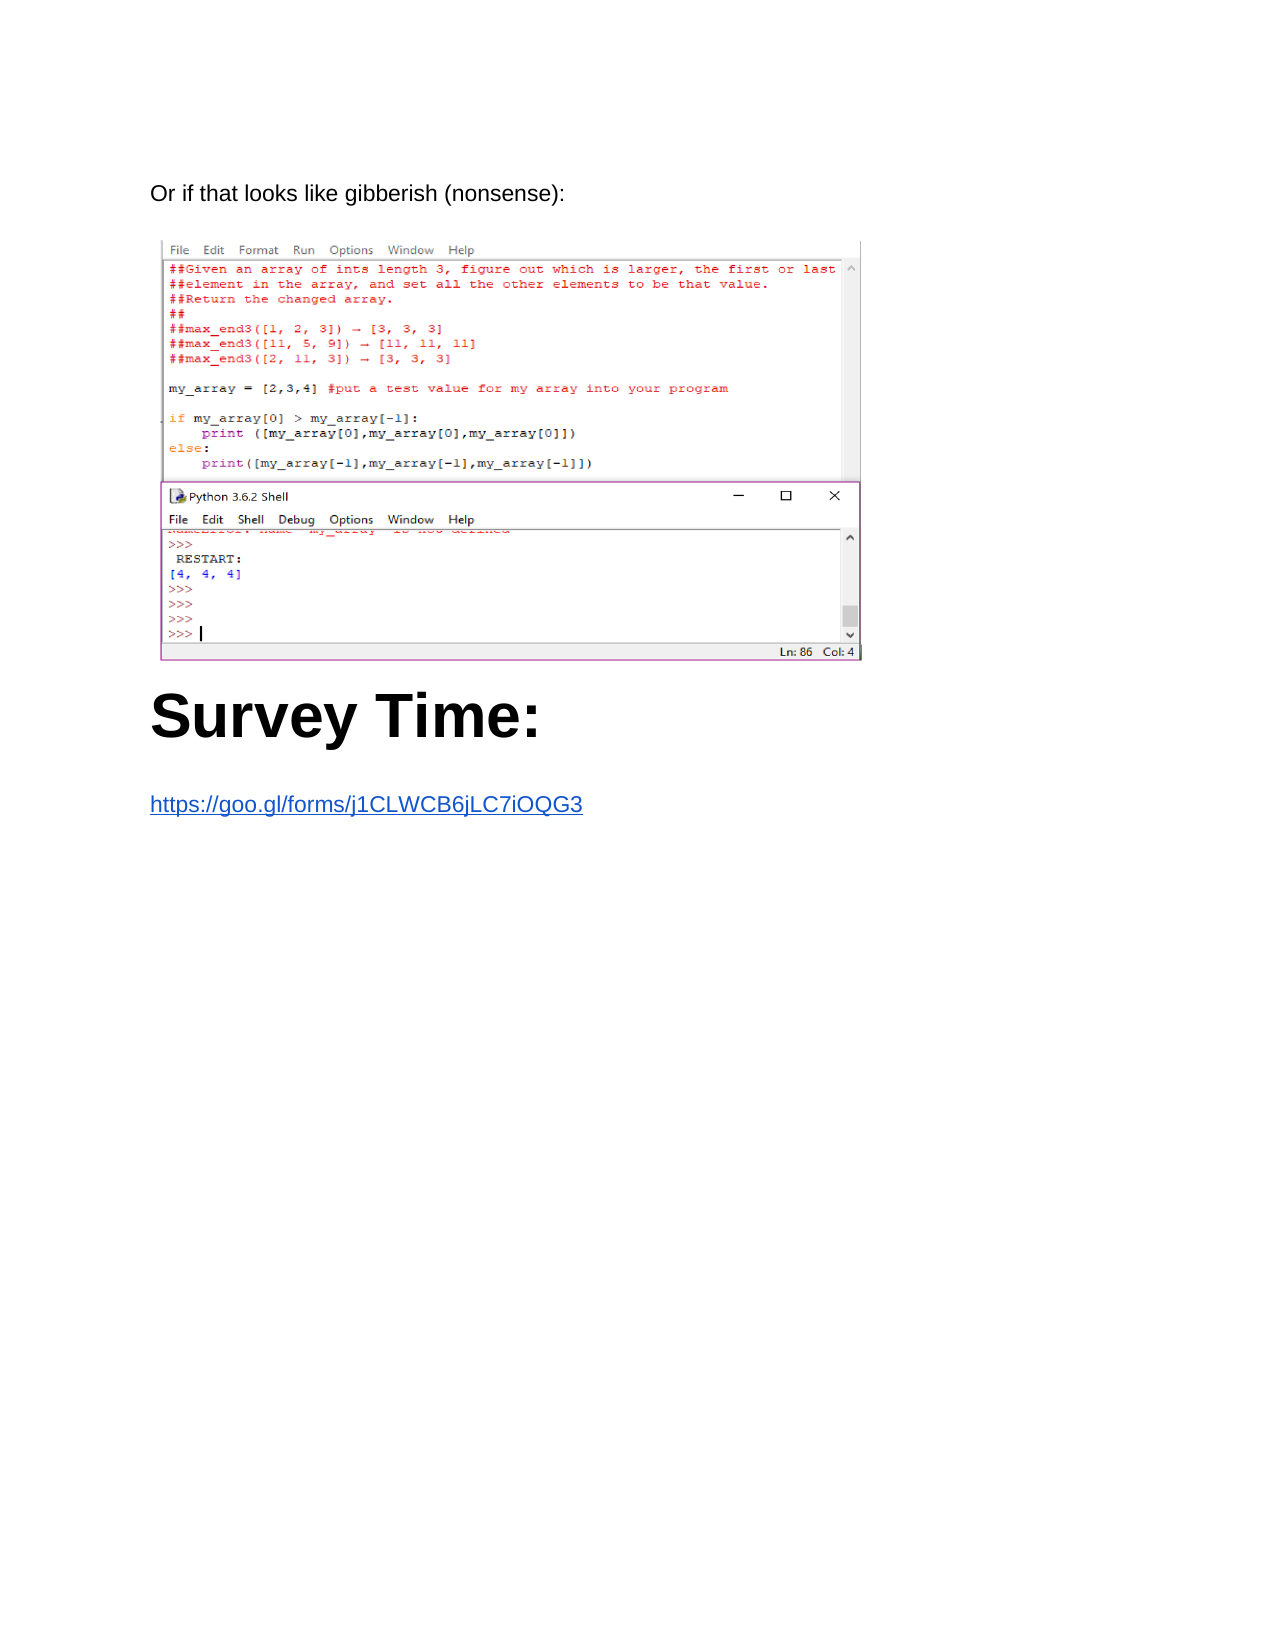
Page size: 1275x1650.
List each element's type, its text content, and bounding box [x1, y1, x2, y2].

text Or if that looks like gibberish (nonsense): [150, 180, 1125, 207]
text https://goo.gl/forms/j1CLWCB6jLC7iOQG3 [150, 791, 1125, 817]
text Survey Time: [150, 678, 1125, 750]
picture [150, 240, 870, 675]
